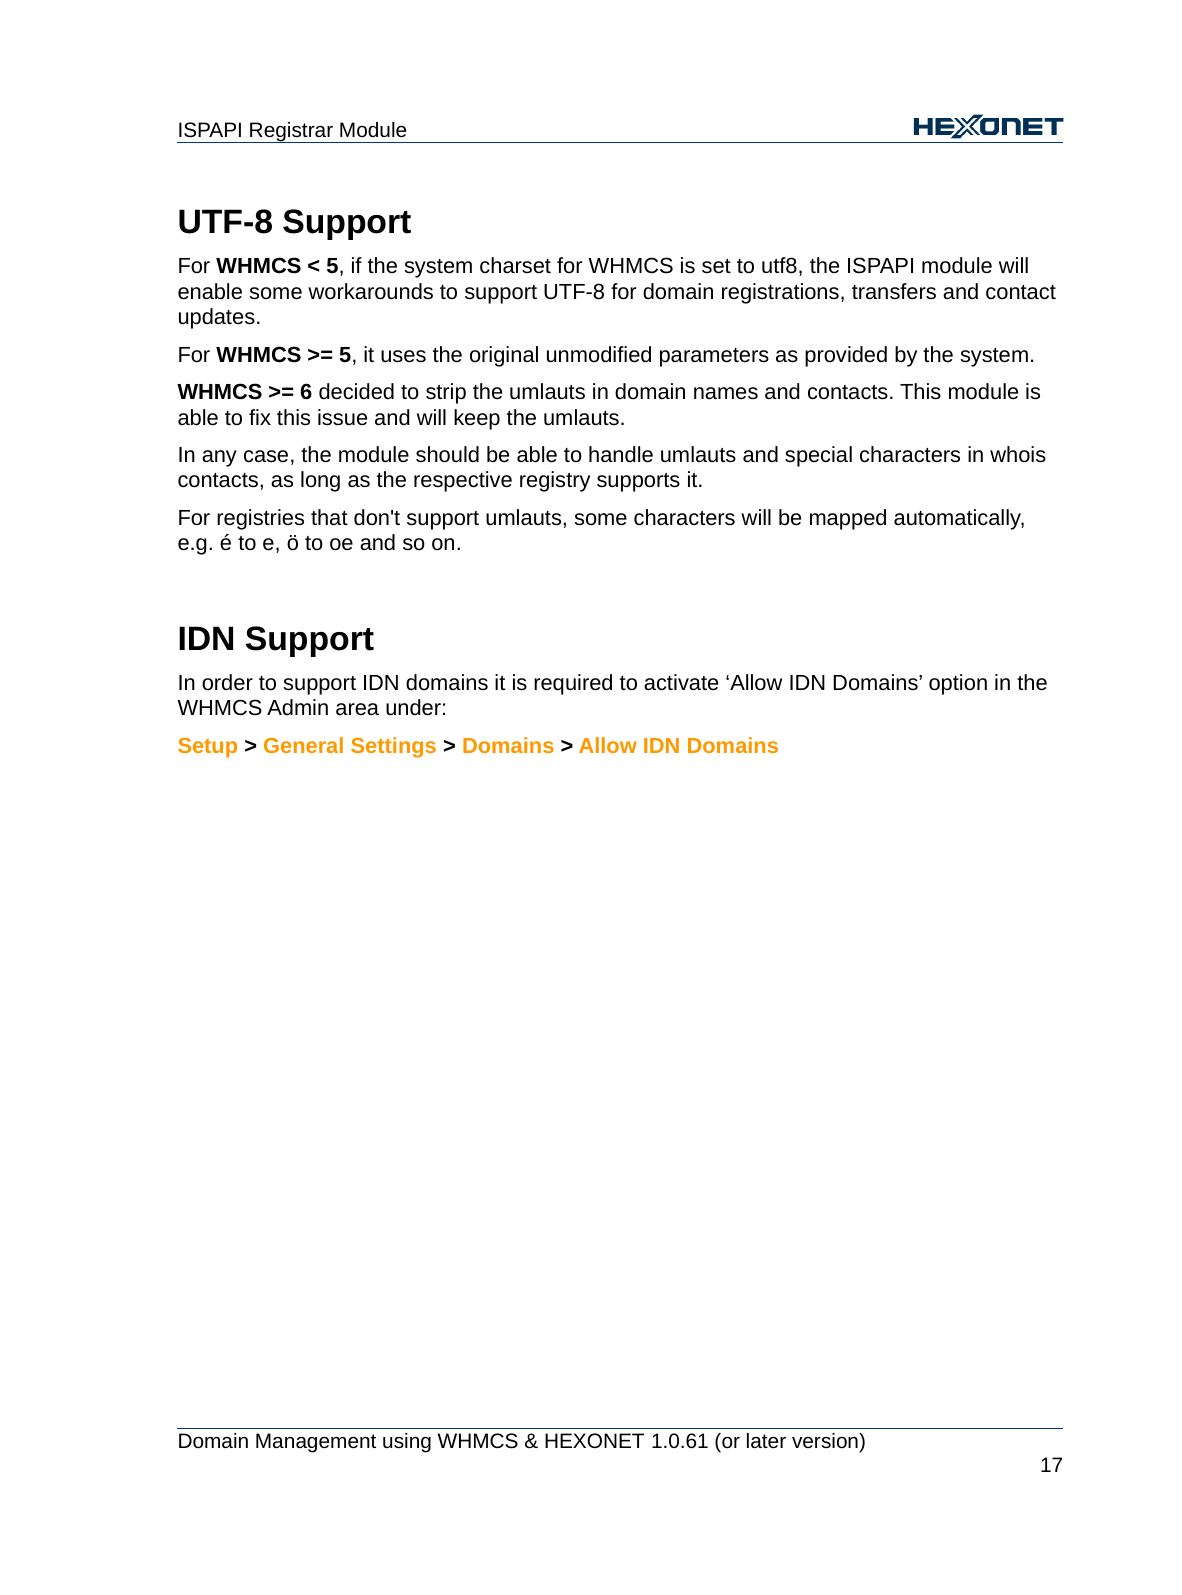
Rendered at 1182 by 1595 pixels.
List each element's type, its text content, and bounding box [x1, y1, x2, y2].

text WHMCS >= 6 decided to strip the umlauts in domain names and contacts. This module is able to fix this issue and will keep the umlauts. [177, 379, 1063, 430]
text In any case, the module should be able to handle umlauts and special characters in whois contacts, as long as the respective registry supports it. [177, 442, 1063, 493]
text For WHMCS >= 5, it uses the original unmodified parameters as provided by the system. [177, 342, 1063, 367]
text Setup > General Settings > Domains > Allow IDN Domains [177, 732, 1063, 758]
text For registries that don't support umlauts, some characters will be mapped automatically, e.g. é to e, ö to oe and so on. [177, 505, 1063, 556]
text For WHMCS < 5, if the system charset for WHMCS is set to utf8, the ISPAPI module will enable some workarounds to support UTF-8 for domain registrations, transfers and contact updates. [177, 253, 1063, 329]
subtitle IDN Support [177, 618, 1063, 657]
text In order to support IDN domains it is required to activate ‘Allow IDN Domains’ option in the WHMCS Admin area under: [177, 669, 1063, 720]
subtitle UTF-8 Support [177, 202, 1063, 241]
picture [912, 113, 1065, 140]
